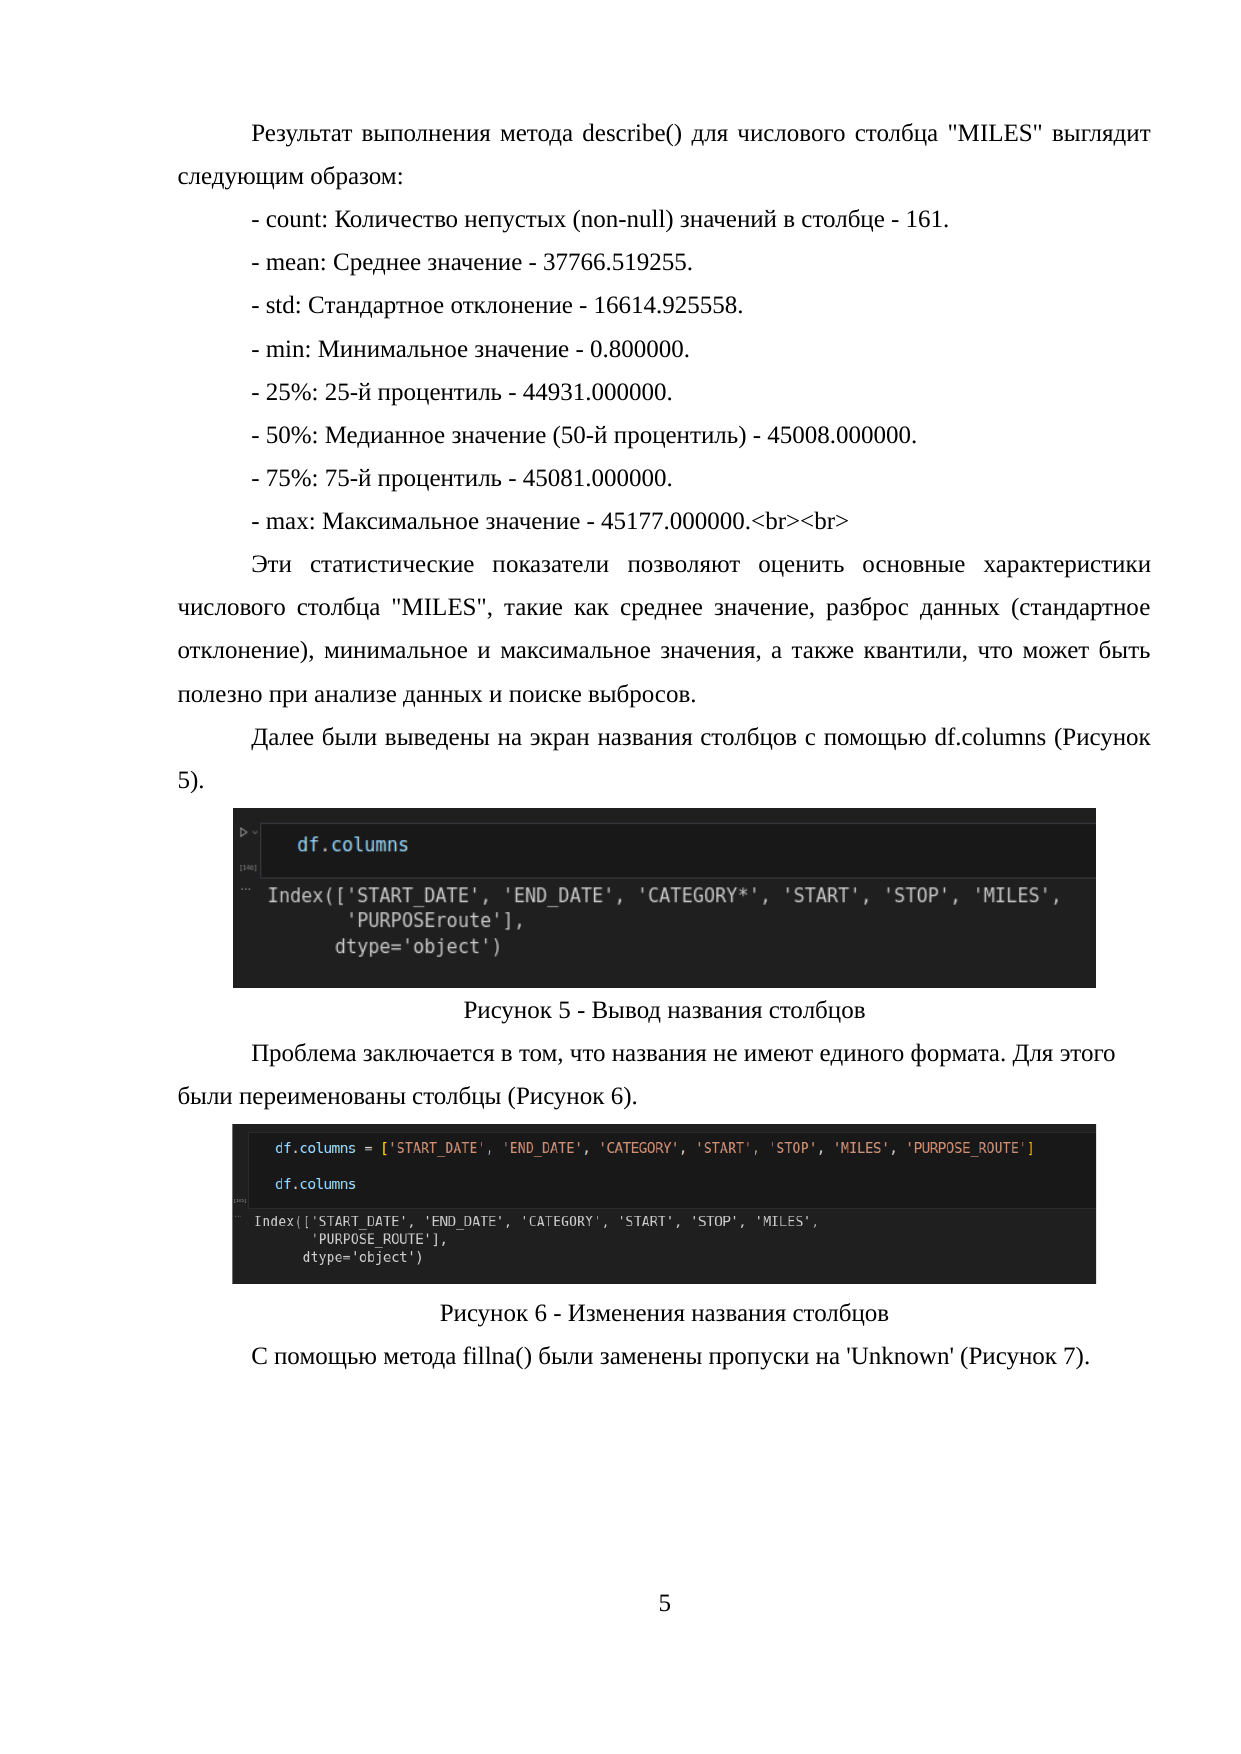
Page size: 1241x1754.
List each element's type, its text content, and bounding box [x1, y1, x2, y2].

text - 75%: 75-й процентиль - 45081.000000. [177, 463, 1152, 492]
picture [232, 1124, 1097, 1284]
text Проблема заключается в том, что названия не имеют единого формата. Для этого были переименованы столбцы (Рисунок 6). [177, 1038, 1152, 1110]
text Рисунок 5 - Вывод названия столбцов [177, 808, 1152, 1024]
text - min: Минимальное значение - 0.800000. [177, 334, 1152, 362]
text Рисунок 6 - Изменения названия столбцов [177, 1124, 1152, 1327]
text - max: Максимальное значение - 45177.000000.<br><br> [177, 506, 1152, 535]
text С помощью метода fillna() были заменены пропуски на 'Unknown' (Рисунок 7). [177, 1341, 1152, 1370]
text - 50%: Медианное значение (50-й процентиль) - 45008.000000. [177, 420, 1152, 449]
picture [233, 808, 1096, 988]
text - 25%: 25-й процентиль - 44931.000000. [177, 377, 1152, 406]
text - count: Количество непустых (non-null) значений в столбце - 161. [177, 204, 1152, 233]
text Результат выполнения метода describe() для числового столбца "MILES" выглядит следующим образом: [177, 118, 1152, 190]
text Далее были выведены на экран названия столбцов с помощью df.columns (Рисунок 5). [177, 722, 1152, 794]
text Эти статистические показатели позволяют оценить основные характеристики числового столбца "MILES", такие как среднее значение, разброс данных (стандартное отклонение), минимальное и максимальное значения, а также квантили, что может быть полезно при анализе данных и поиске выбросов. [177, 549, 1152, 707]
text - mean: Среднее значение - 37766.519255. [177, 247, 1152, 276]
text - std: Стандартное отклонение - 16614.925558. [177, 291, 1152, 319]
